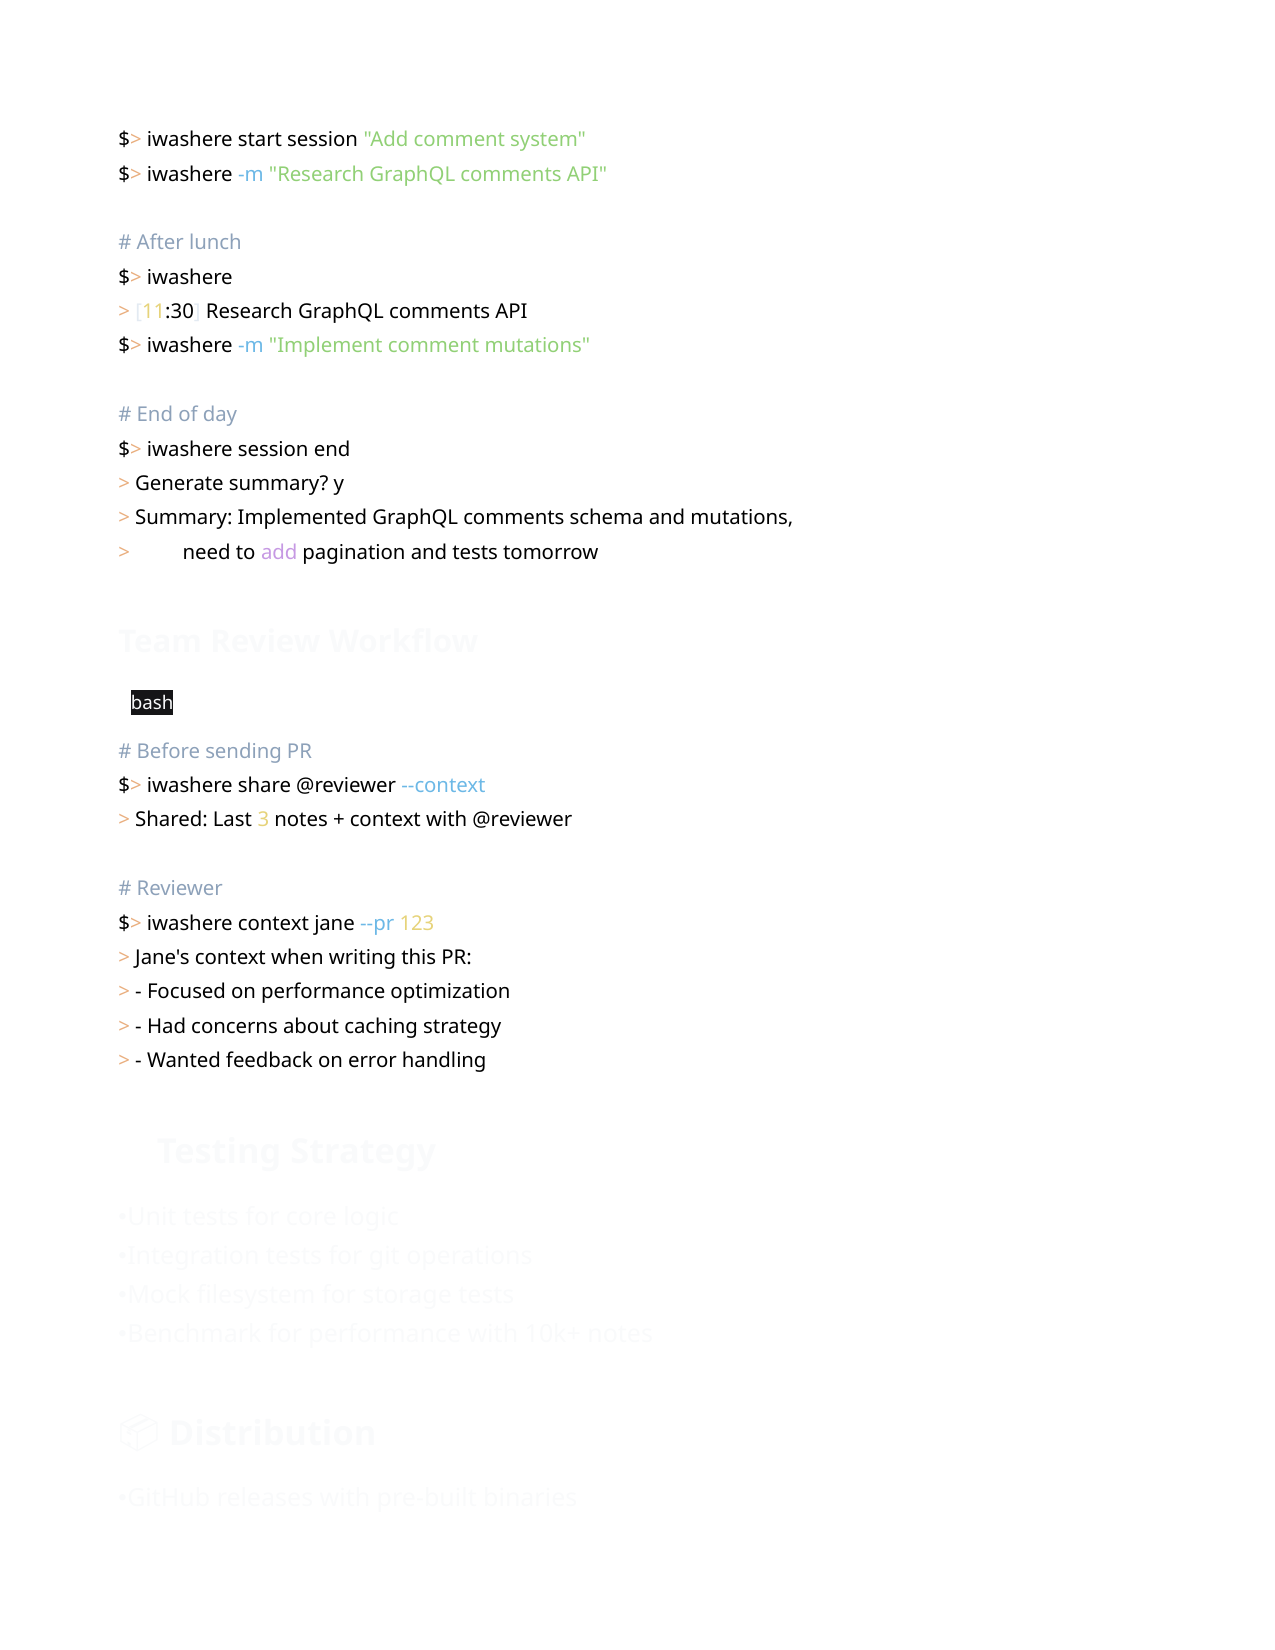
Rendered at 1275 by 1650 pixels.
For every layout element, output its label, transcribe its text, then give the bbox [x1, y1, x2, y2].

list Mock filesystem for storage tests [118, 1277, 1157, 1311]
text bash [131, 687, 1157, 715]
list Integration tests for git operations [118, 1237, 1157, 1272]
subtitle 📦 Distribution [118, 1405, 1157, 1455]
text # End of day [118, 393, 1157, 427]
text > Generate summary? y [118, 462, 1157, 496]
subtitle 🧪 Testing Strategy [118, 1123, 1157, 1173]
text > [11:30] Research GraphQL comments API [118, 290, 1157, 324]
text $> iwashere context jane --pr 123 [118, 901, 1157, 936]
text # Before sending PR [118, 729, 1157, 764]
text > Shared: Last 3 notes + context with @reviewer [118, 798, 1157, 833]
text $> iwashere share @reviewer --context [118, 764, 1157, 798]
text > - Had concerns about caching strategy [118, 1004, 1157, 1039]
subtitle Team Review Workflow [118, 615, 1157, 662]
text > Jane's context when writing this PR: [118, 936, 1157, 970]
text > - Wanted feedback on error handling [118, 1039, 1157, 1073]
list Unit tests for core logic [118, 1198, 1157, 1232]
text $> iwashere -m "Implement comment mutations" [118, 324, 1157, 359]
text > Summary: Implemented GraphQL comments schema and mutations, [118, 496, 1157, 531]
text # After lunch [118, 221, 1157, 256]
text # Reviewer [118, 867, 1157, 901]
text $> iwashere session end [118, 427, 1157, 462]
text $> iwashere start session "Add comment system" [118, 118, 1157, 152]
list GitHub releases with pre-built binaries [118, 1480, 1157, 1514]
list Benchmark for performance with 10k+ notes [118, 1316, 1157, 1350]
text $> iwashere -m "Research GraphQL comments API" [118, 152, 1157, 187]
text > - Focused on performance optimization [118, 970, 1157, 1004]
text $> iwashere [118, 256, 1157, 290]
text > need to add pagination and tests tomorrow [118, 531, 1157, 565]
